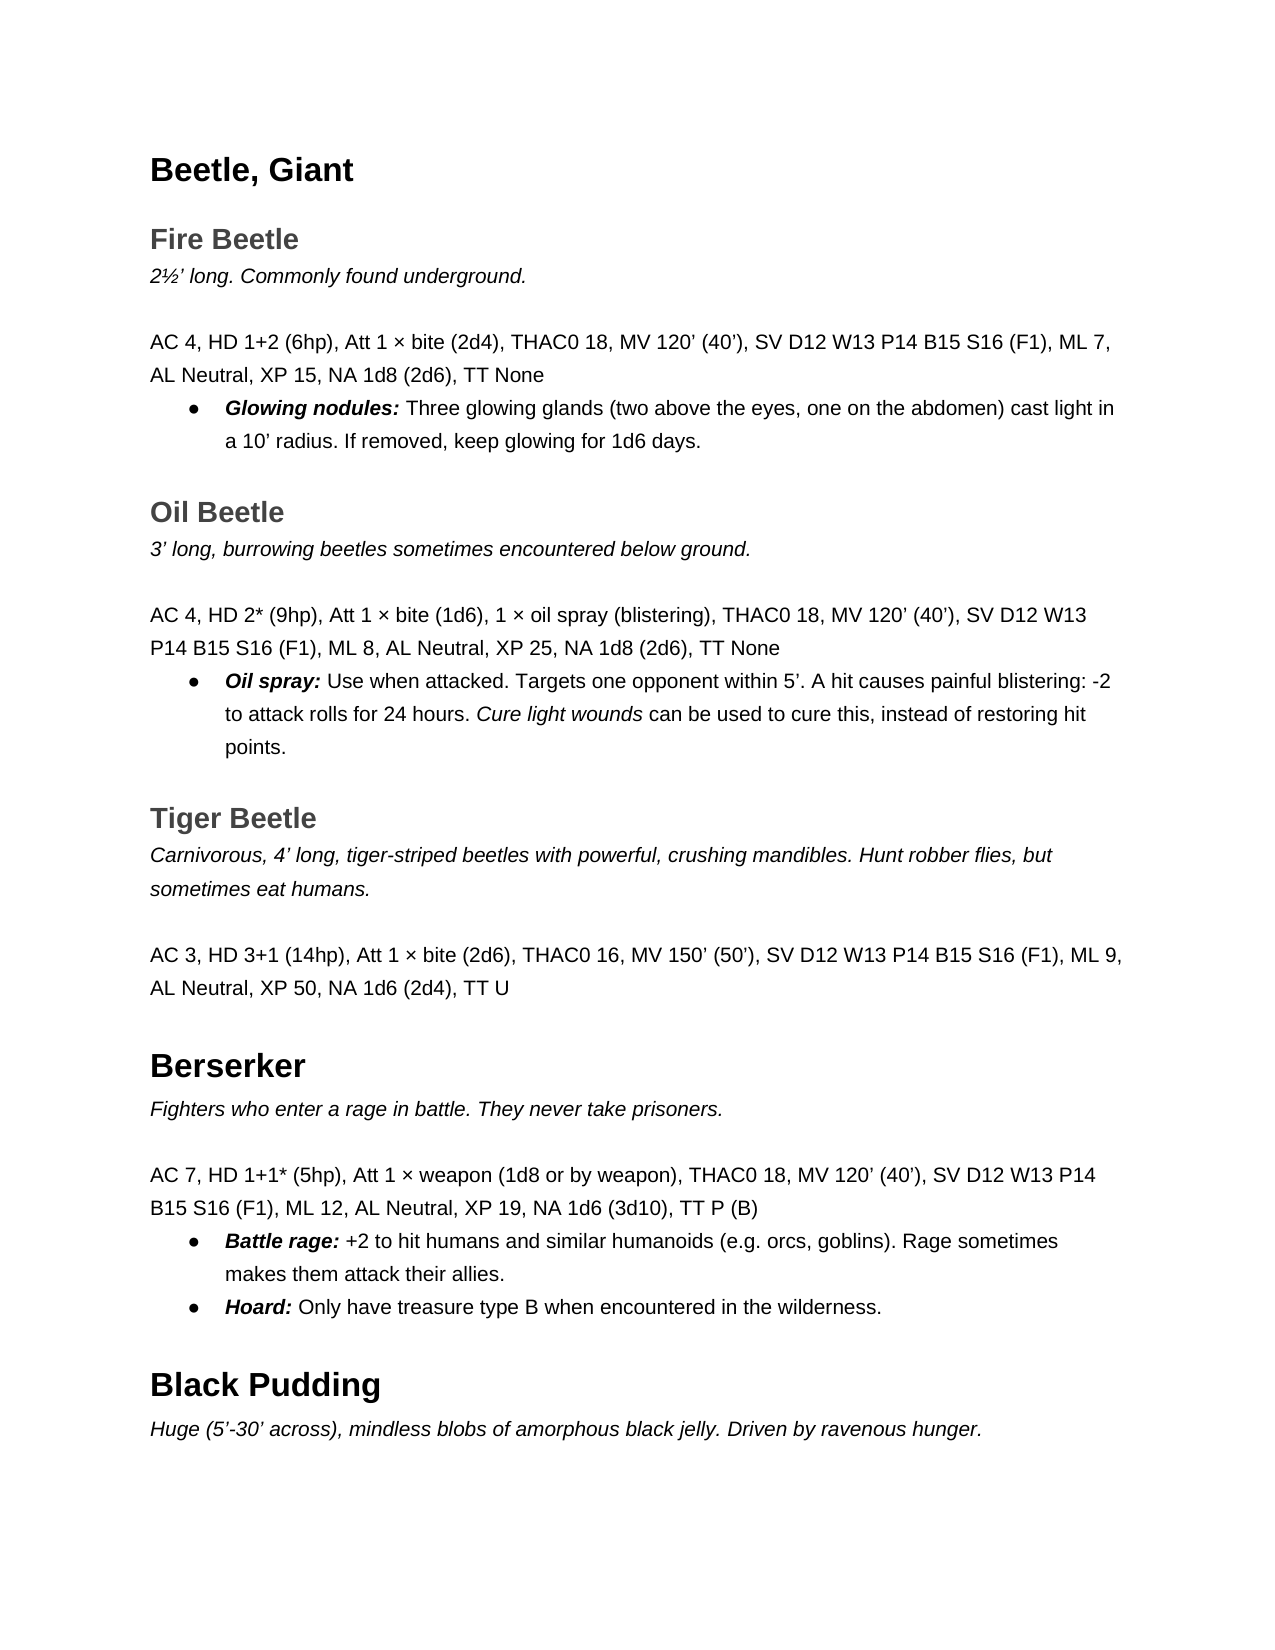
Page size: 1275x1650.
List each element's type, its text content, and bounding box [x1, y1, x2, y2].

text AC 4, HD 2* (9hp), Att 1 × bite (1d6), 1 × oil spray (blistering), THAC0 18, MV 120’ (40’), SV D12 W13 P14 B15 S16 (F1), ML 8, AL Neutral, XP 25, NA 1d8 (2d6), TT None [150, 603, 1125, 660]
list Oil spray: Use when attacked. Targets one opponent within 5’. A hit causes painful blistering: -2 to attack rolls for 24 hours. Cure light wounds can be used to cure this, instead of restoring hit points. [187, 669, 1125, 759]
list Battle rage: +2 to hit humans and similar humanoids (e.g. orcs, goblins). Rage sometimes makes them attack their allies. [187, 1229, 1125, 1286]
text Huge (5’-30’ across), mindless blobs of amorphous black jelly. Driven by ravenous hunger. [150, 1416, 1125, 1440]
subtitle Berserker [150, 1046, 1125, 1084]
list Glowing nodules: Three glowing glands (two above the eyes, one on the abdomen) cast light in a 10’ radius. If removed, keep glowing for 1d6 days. [187, 396, 1125, 453]
subtitle Black Pudding [150, 1366, 1125, 1404]
text AC 3, HD 3+1 (14hp), Att 1 × bite (2d6), THAC0 16, MV 150’ (50’), SV D12 W13 P14 B15 S16 (F1), ML 9, AL Neutral, XP 50, NA 1d6 (2d4), TT U [150, 942, 1125, 999]
text AC 4, HD 1+2 (6hp), Att 1 × bite (2d4), THAC0 18, MV 120’ (40’), SV D12 W13 P14 B15 S16 (F1), ML 7, AL Neutral, XP 15, NA 1d8 (2d6), TT None [150, 330, 1125, 387]
subtitle Fire Beetle [150, 222, 1125, 255]
subtitle Oil Beetle [150, 495, 1125, 529]
list Hoard: Only have treasure type B when encountered in the wilderness. [187, 1295, 1125, 1319]
text Fighters who enter a rage in battle. They never take prisoners. [150, 1097, 1125, 1121]
text Carnivorous, 4’ long, tiger-striped beetles with powerful, crushing mandibles. Hunt robber flies, but sometimes eat humans. [150, 843, 1125, 900]
text AC 7, HD 1+1* (5hp), Att 1 × weapon (1d8 or by weapon), THAC0 18, MV 120’ (40’), SV D12 W13 P14 B15 S16 (F1), ML 12, AL Neutral, XP 19, NA 1d6 (3d10), TT P (B) [150, 1163, 1125, 1220]
text 3’ long, burrowing beetles sometimes encountered below ground. [150, 537, 1125, 561]
text 2½’ long. Commonly found underground. [150, 264, 1125, 288]
subtitle Tiger Beetle [150, 801, 1125, 835]
subtitle Beetle, Giant [150, 150, 1125, 188]
